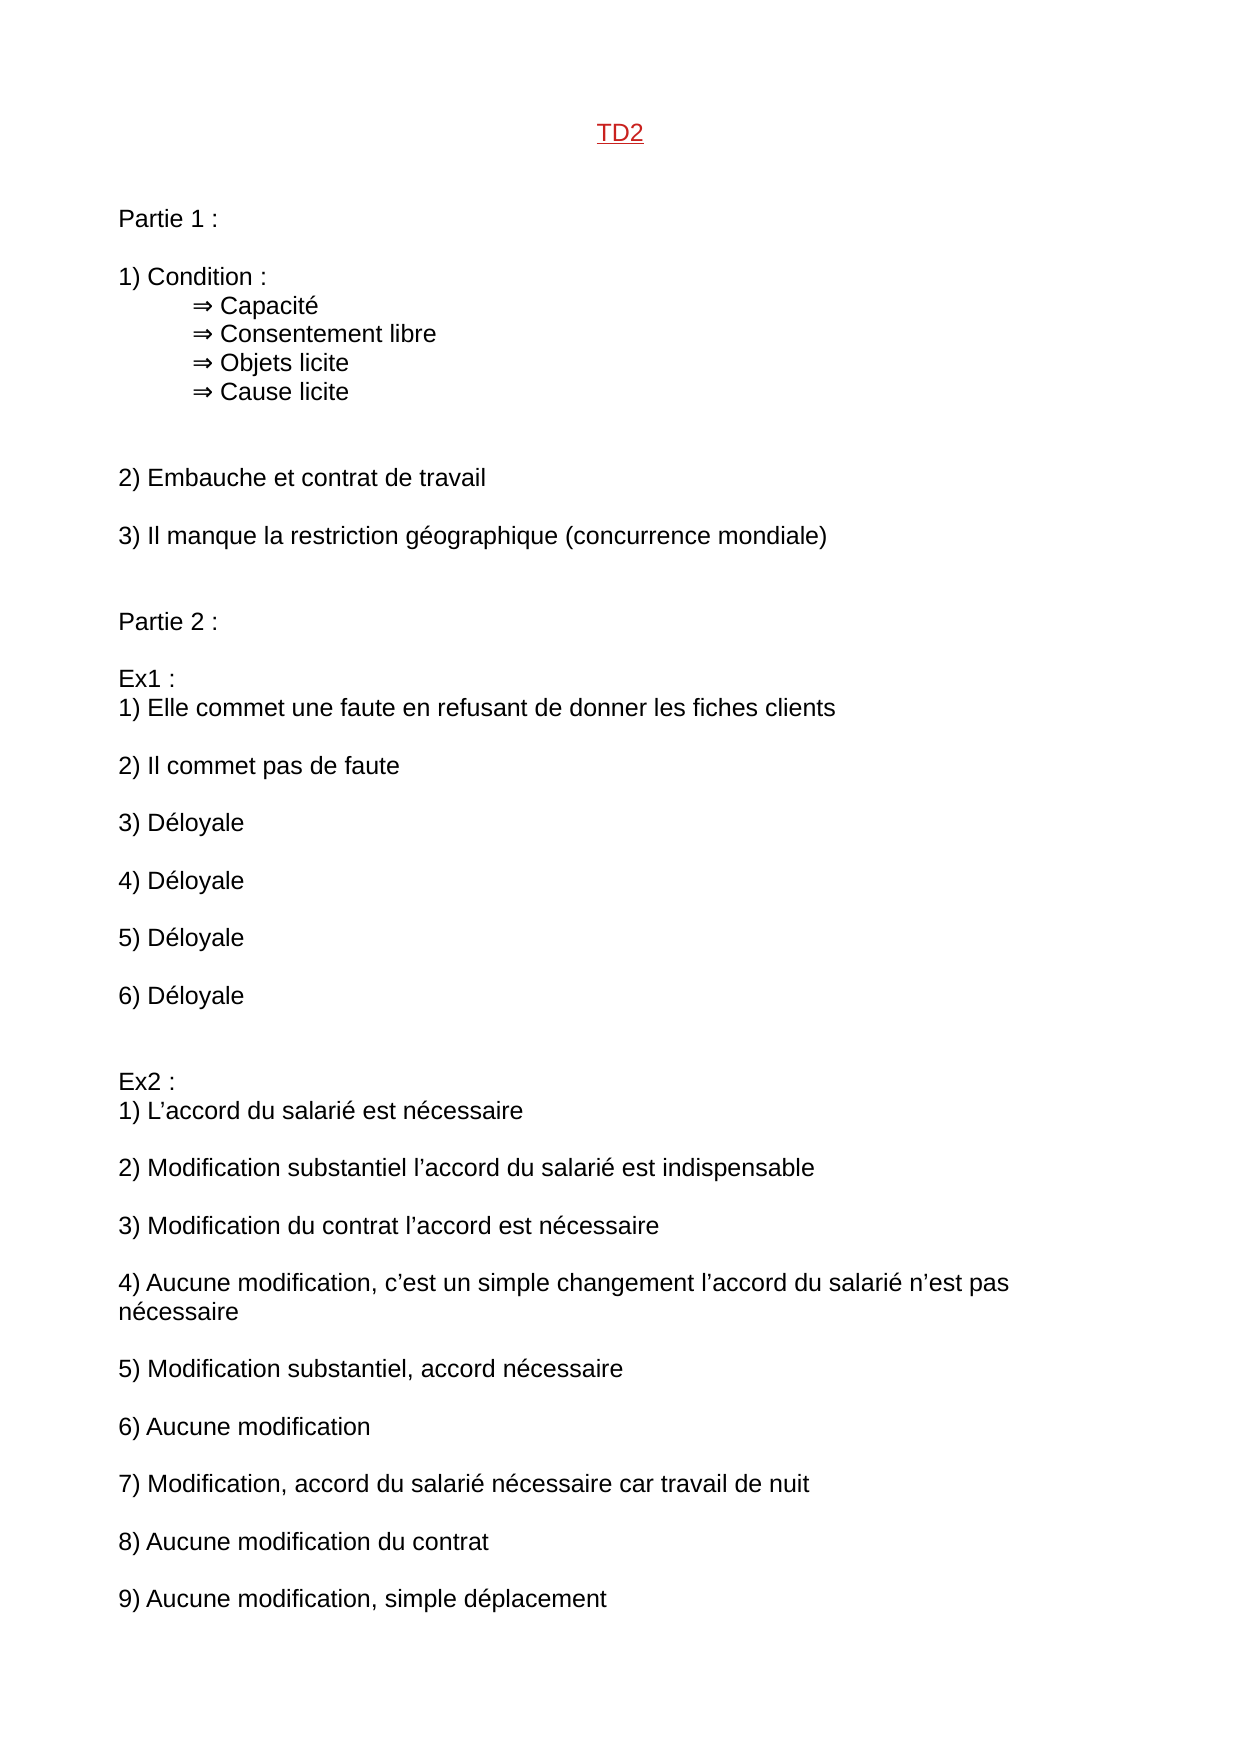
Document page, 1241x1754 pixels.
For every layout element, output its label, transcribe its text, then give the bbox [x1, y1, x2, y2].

text 3) Modification du contrat l’accord est nécessaire [118, 1211, 1122, 1239]
text 1) Condition : [118, 262, 1122, 291]
text 2) Modification substantiel l’accord du salarié est indispensable [118, 1153, 1122, 1182]
text 5) Déloyale [118, 923, 1122, 952]
text 6) Aucune modification [118, 1412, 1122, 1441]
text 4) Déloyale [118, 866, 1122, 894]
text ⇒ Consentement libre [118, 319, 1122, 348]
text ⇒ Capacité [118, 291, 1122, 319]
text 9) Aucune modification, simple déplacement [118, 1584, 1122, 1613]
text 4) Aucune modification, c’est un simple changement l’accord du salarié n’est pas nécessaire [118, 1268, 1122, 1326]
text ⇒ Cause licite [118, 377, 1122, 406]
text 5) Modification substantiel, accord nécessaire [118, 1354, 1122, 1383]
text 7) Modification, accord du salarié nécessaire car travail de nuit [118, 1469, 1122, 1498]
text 2) Il commet pas de faute [118, 751, 1122, 779]
text Partie 2 : [118, 607, 1122, 636]
text 8) Aucune modification du contrat [118, 1527, 1122, 1556]
text 3) Il manque la restriction géographique (concurrence mondiale) [118, 521, 1122, 549]
text Ex1 : [118, 664, 1122, 693]
text Partie 1 : [118, 204, 1122, 233]
text 3) Déloyale [118, 808, 1122, 837]
text 6) Déloyale [118, 981, 1122, 1009]
text 2) Embauche et contrat de travail [118, 463, 1122, 492]
text 1) Elle commet une faute en refusant de donner les fiches clients [118, 693, 1122, 722]
text ⇒ Objets licite [118, 348, 1122, 377]
text Ex2 : [118, 1067, 1122, 1096]
text TD2 [118, 118, 1122, 147]
text 1) L’accord du salarié est nécessaire [118, 1096, 1122, 1124]
